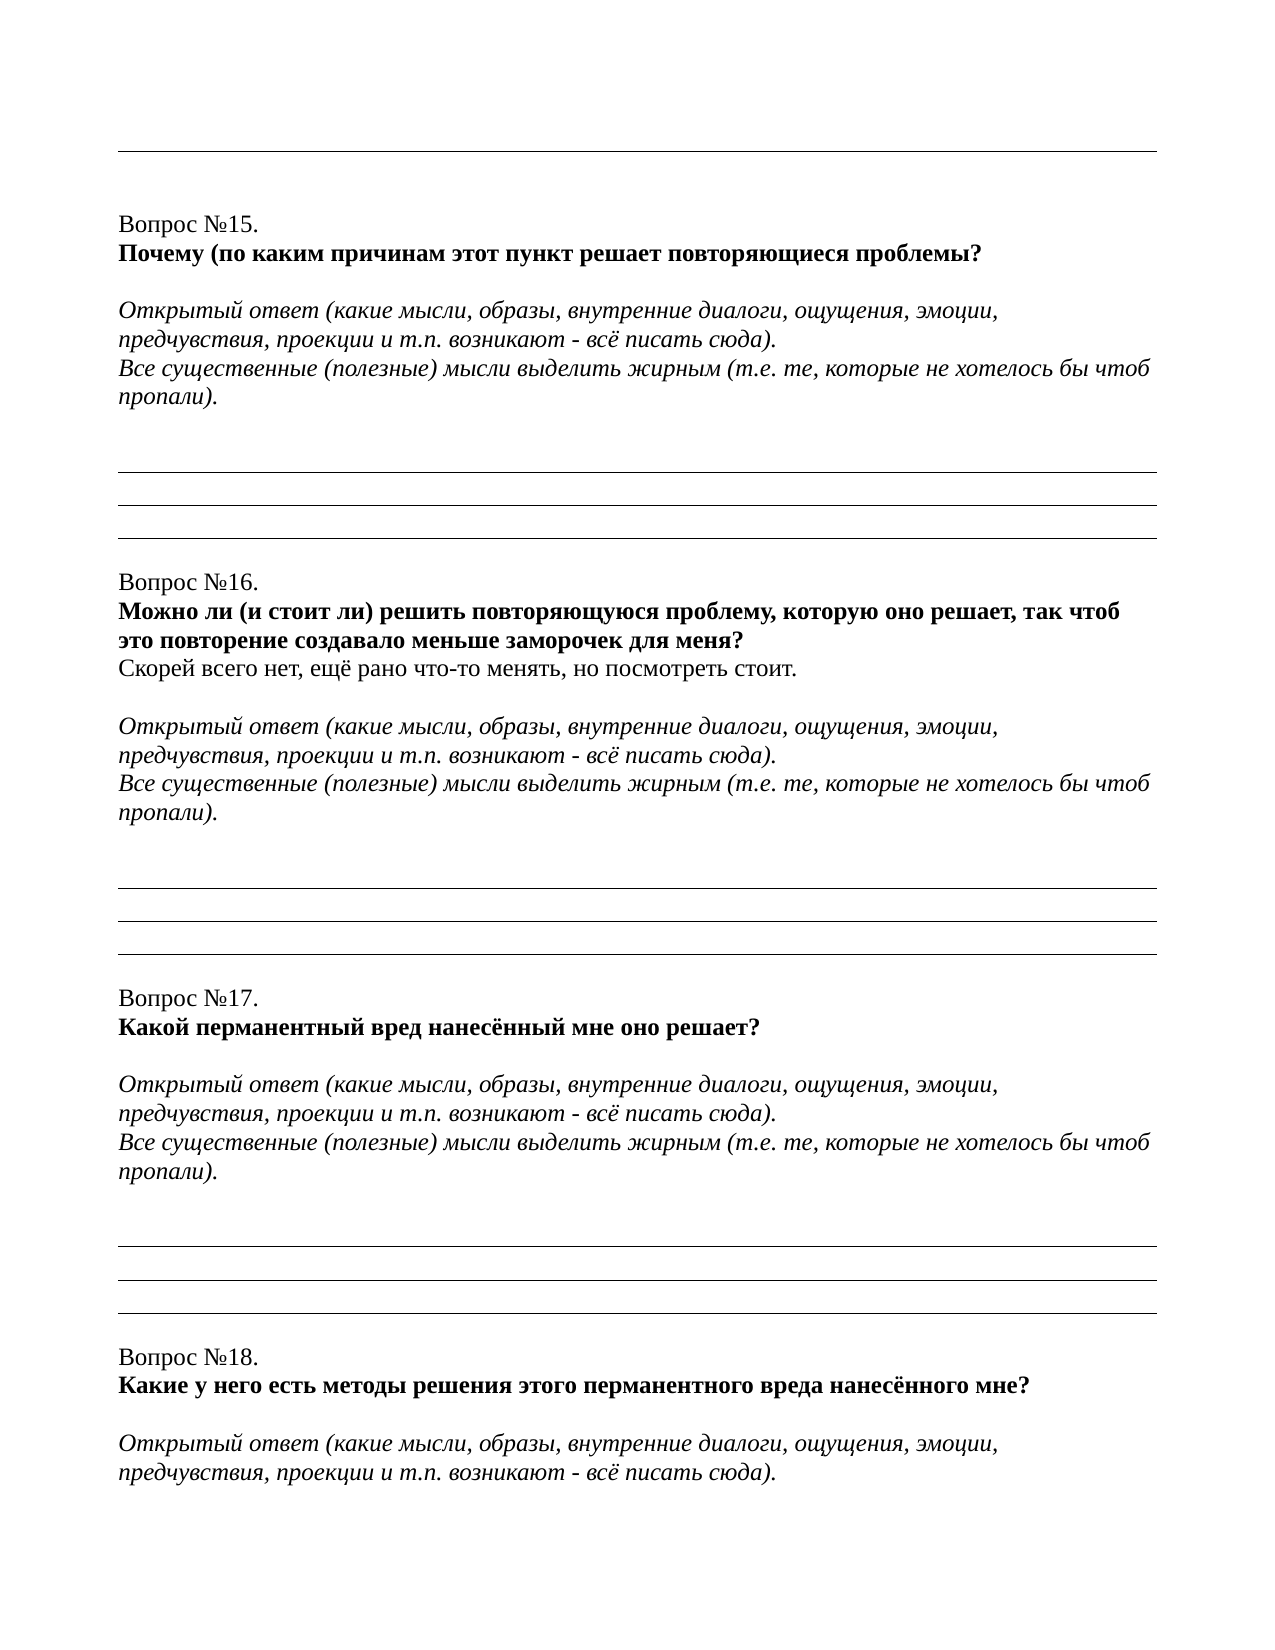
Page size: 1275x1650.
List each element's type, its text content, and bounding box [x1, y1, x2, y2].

text Все существенные (полезные) мысли выделить жирным (т.е. те, которые не хотелось бы чтоб пропали). [118, 768, 1157, 826]
text Вопрос №16. [118, 567, 1157, 596]
text Открытый ответ (какие мысли, образы, внутренние диалоги, ощущения, эмоции, предчувствия, проекции и т.п. возникают - всё писать сюда). [118, 1428, 1157, 1485]
text Какой перманентный вред нанесённый мне оно решает? [118, 1012, 1157, 1041]
text Вопрос №17. [118, 983, 1157, 1012]
text Открытый ответ (какие мысли, образы, внутренние диалоги, ощущения, эмоции, предчувствия, проекции и т.п. возникают - всё писать сюда). [118, 711, 1157, 768]
text Все существенные (полезные) мысли выделить жирным (т.е. те, которые не хотелось бы чтоб пропали). [118, 1127, 1157, 1184]
text Скорей всего нет, ещё рано что-то менять, но посмотреть стоит. [118, 653, 1157, 682]
text Можно ли (и стоит ли) решить повторяющуюся проблему, которую оно решает, так чтоб это повторение создавало меньше заморочек для меня? [118, 596, 1157, 653]
text Вопрос №18. [118, 1342, 1157, 1370]
text Открытый ответ (какие мысли, образы, внутренние диалоги, ощущения, эмоции, предчувствия, проекции и т.п. возникают - всё писать сюда). [118, 295, 1157, 353]
text Почему (по каким причинам этот пункт решает повторяющиеся проблемы? [118, 238, 1157, 266]
text Какие у него есть методы решения этого перманентного вреда нанесённого мне? [118, 1370, 1157, 1399]
text Вопрос №15. [118, 209, 1157, 238]
text Открытый ответ (какие мысли, образы, внутренние диалоги, ощущения, эмоции, предчувствия, проекции и т.п. возникают - всё писать сюда). [118, 1069, 1157, 1127]
text Все существенные (полезные) мысли выделить жирным (т.е. те, которые не хотелось бы чтоб пропали). [118, 353, 1157, 410]
